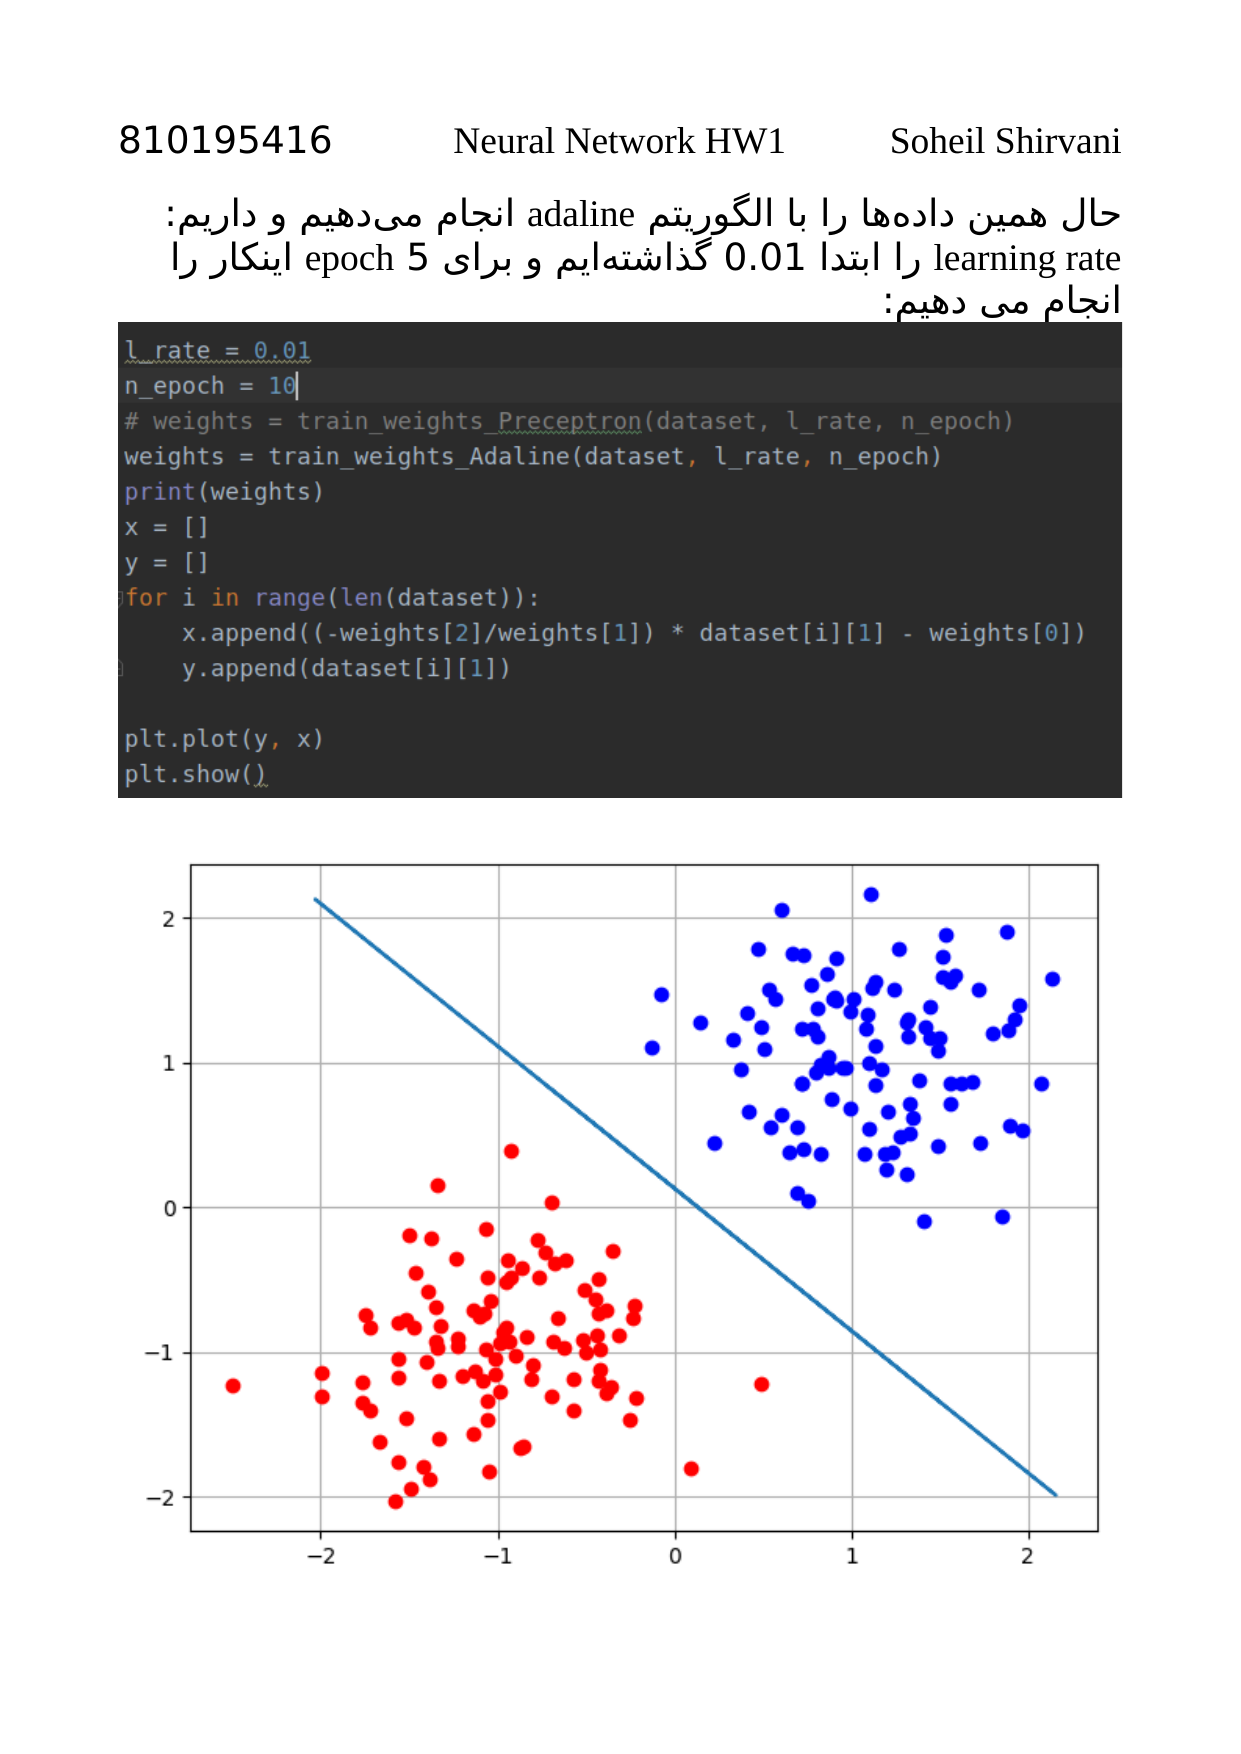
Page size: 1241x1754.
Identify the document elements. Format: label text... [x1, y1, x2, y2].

text حال همین داده‌ها را با الگوریتم adaline انجام می‌دهیم و داریم: [118, 191, 1122, 235]
picture [120, 841, 1121, 1592]
text learning rate را ابتدا 0.01 گذاشته‌ایم و برای 5 epoch اینکار را انجام می دهیم: [118, 235, 1122, 322]
picture [118, 322, 1123, 798]
